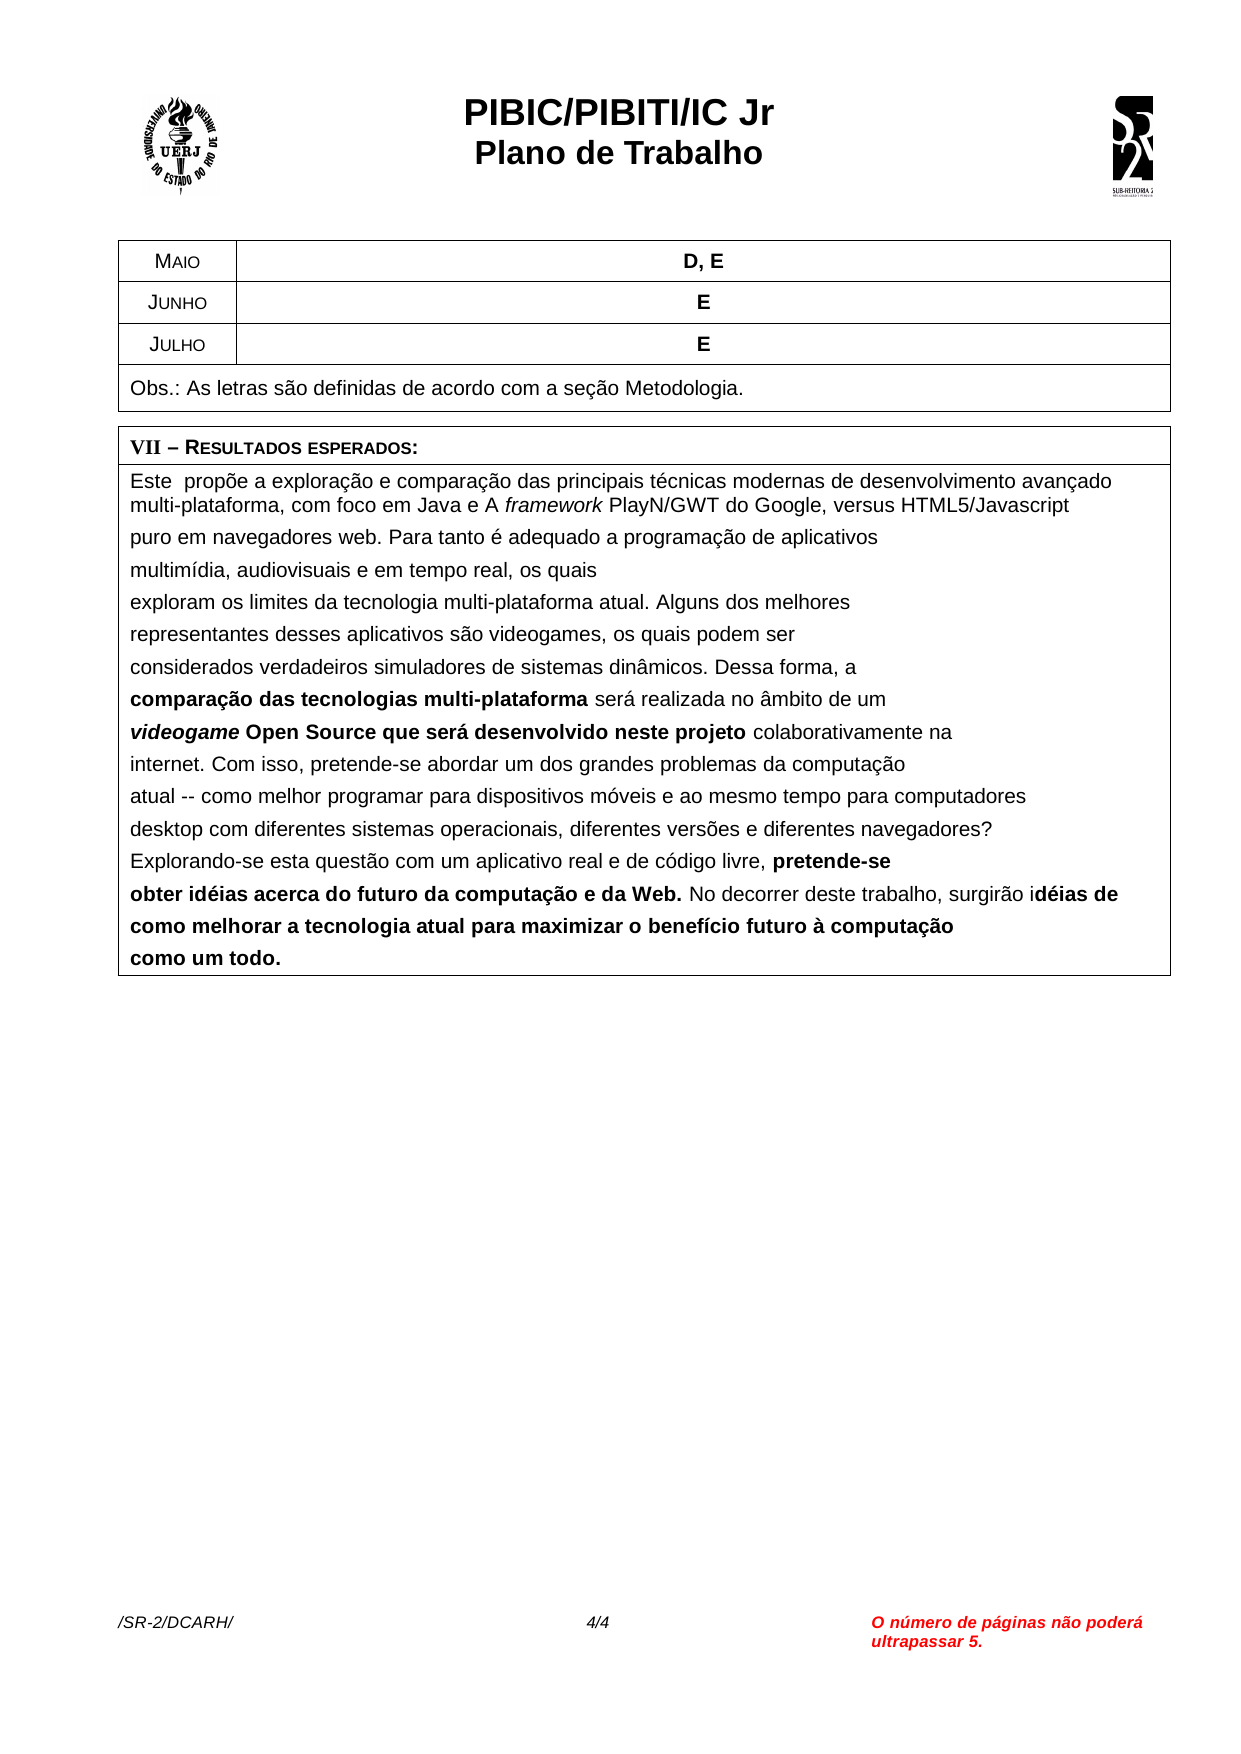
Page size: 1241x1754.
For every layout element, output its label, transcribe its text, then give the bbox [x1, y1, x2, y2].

table_cell VII – Resultados esperados: [119, 427, 1170, 463]
table_cell Este propõe a exploração e comparação das principais técnicas modernas de desenvolvimento avançado multi-plataforma, com foco em Java e A framework PlayN/GWT do Google, versus HTML5/Javascript puro em navegadores web. Para tanto é adequado a programação de aplicativos multimídia, audiovisuais e em tempo real, os quais exploram os limites da tecnologia multi-plataforma atual. Alguns dos melhores representantes desses aplicativos são videogames, os quais podem ser considerados verdadeiros simuladores de sistemas dinâmicos. Dessa forma, a comparação das tecnologias multi-plataforma será realizada no âmbito de um videogame Open Source que será desenvolvido neste projeto colaborativamente na internet. Com isso, pretende-se abordar um dos grandes problemas da computação atual -- como melhor programar para dispositivos móveis e ao mesmo tempo para computadores desktop com diferentes sistemas operacionais, diferentes versões e diferentes navegadores? Explorando-se esta questão com um aplicativo real e de código livre, pretende-se obter idéias acerca do futuro da computação e da Web. No decorrer deste trabalho, surgirão idéias de como melhorar a tecnologia atual para maximizar o benefício futuro à computação como um todo. [119, 465, 1170, 974]
table_cell Junho [119, 282, 236, 322]
table_cell D, E [237, 241, 1170, 281]
table_cell Obs.: As letras são definidas de acordo com a seção Metodologia. [119, 365, 1170, 411]
table_cell E [237, 282, 1170, 322]
picture [141, 95, 220, 196]
table_cell [118, 412, 1167, 426]
table_cell Maio [119, 241, 236, 281]
table_cell Julho [119, 324, 236, 364]
table_cell E [237, 324, 1170, 364]
picture [1112, 96, 1153, 197]
